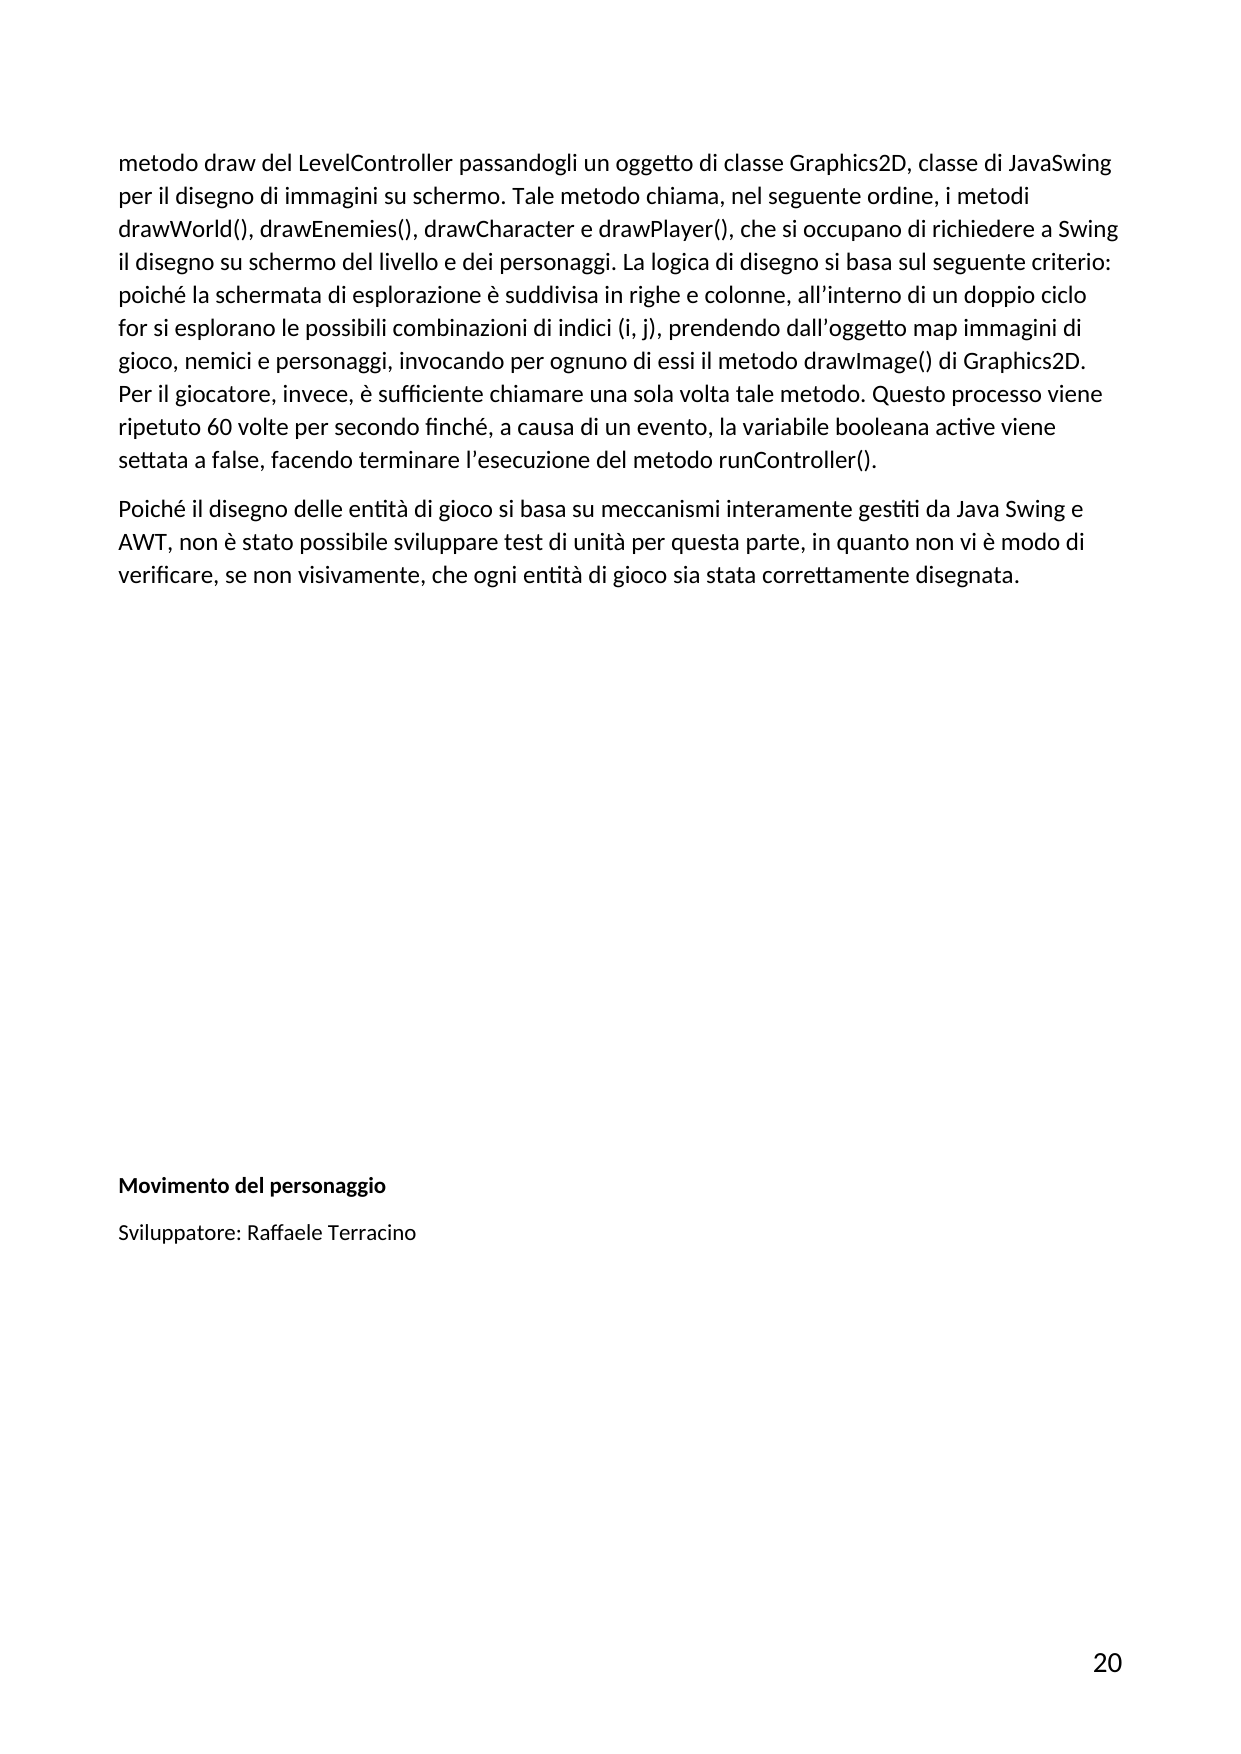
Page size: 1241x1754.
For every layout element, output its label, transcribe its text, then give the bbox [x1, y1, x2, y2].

text metodo draw del LevelController passandogli un oggetto di classe Graphics2D, classe di JavaSwing per il disegno di immagini su schermo. Tale metodo chiama, nel seguente ordine, i metodi drawWorld(), drawEnemies(), drawCharacter e drawPlayer(), che si occupano di richiedere a Swing il disegno su schermo del livello e dei personaggi. La logica di disegno si basa sul seguente criterio: poiché la schermata di esplorazione è suddivisa in righe e colonne, all’interno di un doppio ciclo for si esplorano le possibili combinazioni di indici (i, j), prendendo dall’oggetto map immagini di gioco, nemici e personaggi, invocando per ognuno di essi il metodo drawImage() di Graphics2D. Per il giocatore, invece, è sufficiente chiamare una sola volta tale metodo. Questo processo viene ripetuto 60 volte per secondo finché, a causa di un evento, la variabile booleana active viene settata a false, facendo terminare l’esecuzione del metodo runController(). [118, 148, 1122, 474]
text Sviluppatore: Raffaele Terracino [118, 1218, 1122, 1246]
text Movimento del personaggio [118, 1171, 1122, 1199]
text Poiché il disegno delle entità di gioco si basa su meccanismi interamente gestiti da Java Swing e AWT, non è stato possibile sviluppare test di unità per questa parte, in quanto non vi è modo di verificare, se non visivamente, che ogni entità di gioco sia stata correttamente disegnata. [118, 493, 1122, 590]
